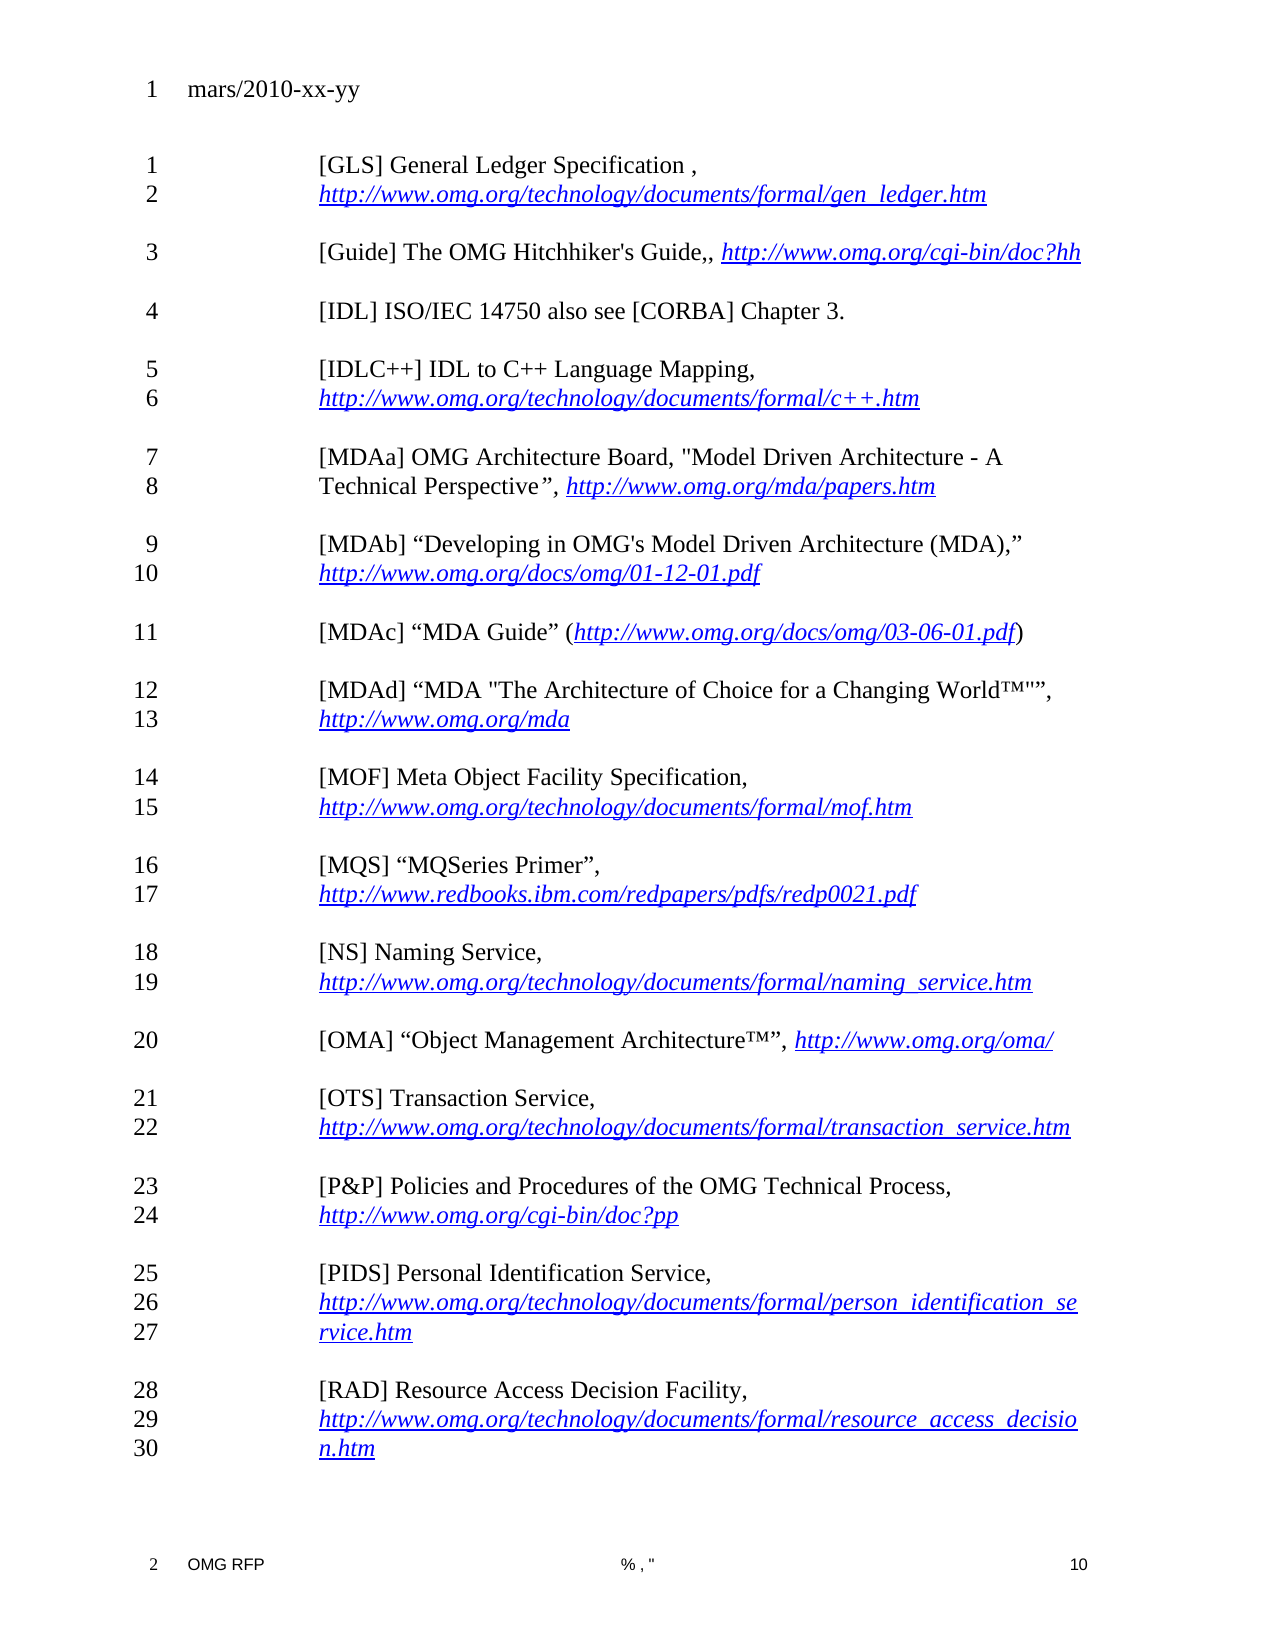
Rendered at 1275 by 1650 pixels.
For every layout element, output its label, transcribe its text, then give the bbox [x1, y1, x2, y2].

text [MQS] “MQSeries Primer”, http://www.redbooks.ibm.com/redpapers/pdfs/redp0021.pdf [319, 850, 1087, 908]
text [MDAa] OMG Architecture Board, "Model Driven Architecture - A Technical Perspective”, http://www.omg.org/mda/papers.htm [319, 442, 1087, 500]
text [GLS] General Ledger Specification , http://www.omg.org/technology/documents/formal/gen_ledger.htm [319, 150, 1087, 208]
text [Guide] The OMG Hitchhiker's Guide,, http://www.omg.org/cgi-bin/doc?hh [319, 237, 1087, 267]
text [MDAb] “Developing in OMG's Model Driven Architecture (MDA),” http://www.omg.org/docs/omg/01-12-01.pdf [319, 529, 1087, 587]
text [MDAd] “MDA "The Architecture of Choice for a Changing World™"”, http://www.omg.org/mda [319, 675, 1087, 733]
text [MOF] Meta Object Facility Specification, http://www.omg.org/technology/documents/formal/mof.htm [319, 762, 1087, 821]
text [OMA] “Object Management Architecture™”, http://www.omg.org/oma/ [319, 1025, 1087, 1054]
text [PIDS] Personal Identification Service, http://www.omg.org/technology/documents/formal/person_identification_service.htm [319, 1258, 1087, 1346]
text [IDL] ISO/IEC 14750 also see [CORBA] Chapter 3. [319, 296, 1087, 325]
text [RAD] Resource Access Decision Facility, http://www.omg.org/technology/documents/formal/resource_access_decision.htm [319, 1375, 1087, 1462]
text [P&P] Policies and Procedures of the OMG Technical Process, http://www.omg.org/cgi-bin/doc?pp [319, 1171, 1087, 1229]
text [MDAc] “MDA Guide” (http://www.omg.org/docs/omg/03-06-01.pdf) [319, 617, 1087, 646]
text [IDLC++] IDL to C++ Language Mapping, http://www.omg.org/technology/documents/formal/c++.htm [319, 354, 1087, 412]
text [NS] Naming Service, http://www.omg.org/technology/documents/formal/naming_service.htm [319, 937, 1087, 996]
text [OTS] Transaction Service, http://www.omg.org/technology/documents/formal/transaction_service.htm [319, 1083, 1087, 1142]
